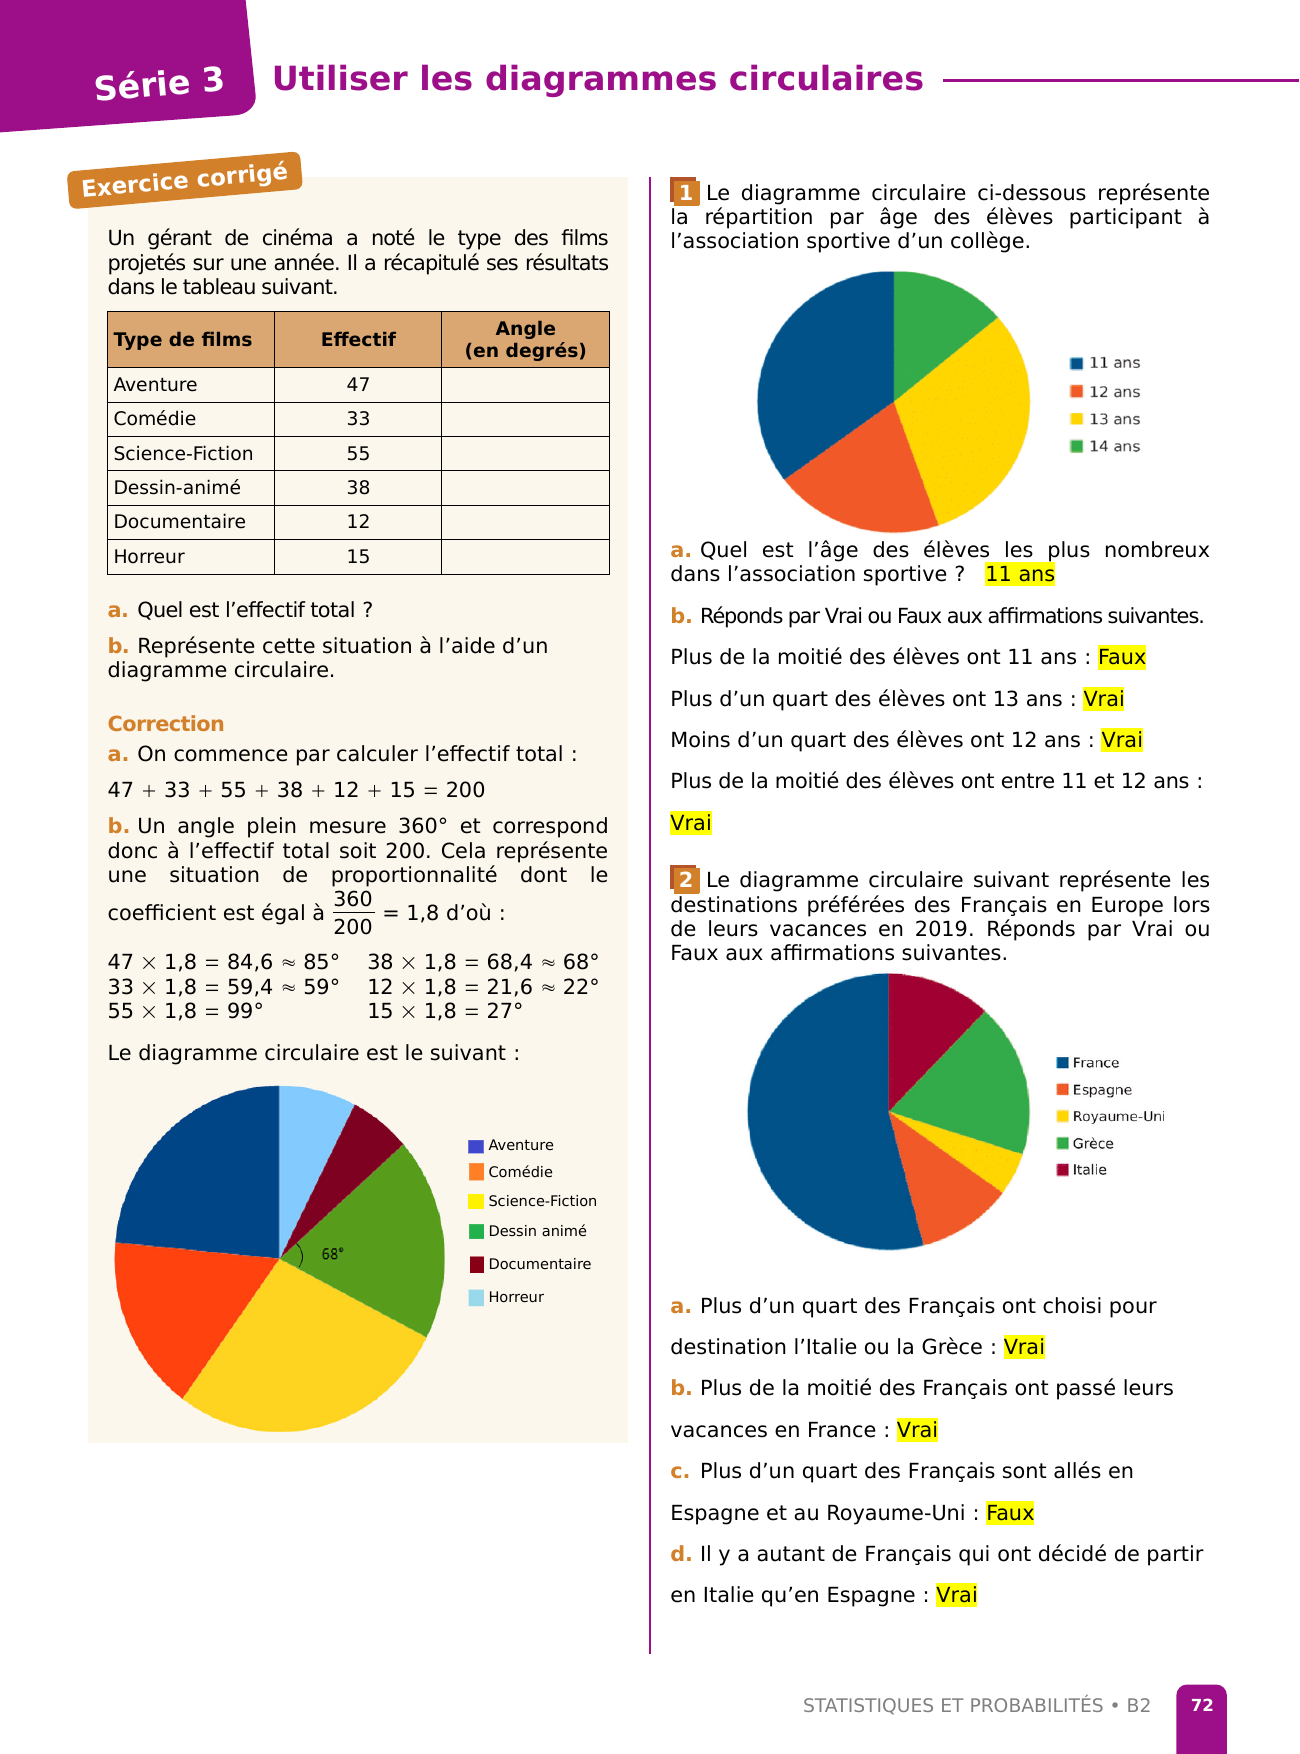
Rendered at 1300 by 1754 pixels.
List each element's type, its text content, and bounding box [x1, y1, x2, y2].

table_cell 38 [275, 471, 441, 505]
subtitle Le diagramme circulaire suivant représente les destinations préférées des Français en Europe lors de leurs vacances en 2019. Réponds par Vrai ou Faux aux affirmations suivantes. [670, 864, 1211, 965]
table_cell 55 [275, 437, 441, 470]
list 47  33  55  38  12  15 = 200 [107, 778, 609, 803]
list Représente cette situation à l’aide d’un diagramme circulaire. [107, 634, 609, 683]
picture [107, 1082, 607, 1436]
picture [687, 971, 1194, 1253]
table_cell Aventure [108, 368, 274, 402]
list Quel est l’âge des élèves les plus nombreux dans l’association sportive ? 11 ans [670, 277, 1211, 586]
list Moins d’un quart des élèves ont 12 ans : Vrai [670, 711, 1211, 752]
table_cell Comédie [108, 403, 274, 436]
table_cell [442, 437, 609, 470]
text 12 × 1,8 = 21,6 ≈ 22° [367, 975, 609, 999]
text Le diagramme circulaire est le suivant : [107, 1041, 609, 1065]
list Plus de la moitié des élèves ont entre 11 et 12 ans : [670, 752, 1211, 794]
list Réponds par Vrai ou Faux aux affirmations suivantes. [670, 604, 1211, 628]
table_cell Documentaire [108, 506, 274, 539]
table_cell [442, 403, 609, 436]
list Un angle plein mesure 360° et correspond donc à l’effectif total soit 200. Cela représente une situation de proportionnalité dont le coefficient est égal à = 1,8 d’où : [107, 814, 609, 939]
table_cell 15 [275, 540, 441, 573]
list Plus de la moitié des élèves ont 11 ans : Faux [670, 628, 1211, 670]
subtitle Le diagramme circulaire ci-dessous représente la répartition par âge des élèves participant à l’association sportive d’un collège. [670, 177, 1211, 254]
table_cell [442, 368, 609, 402]
text 55 × 1,8 = 99° [107, 999, 349, 1023]
list Quel est l’effectif total ? [107, 598, 609, 622]
table_header Type de films [108, 312, 274, 367]
text Correction [107, 712, 609, 736]
text 47 × 1,8 = 84,6 ≈ 85° [107, 950, 349, 975]
list Il y a autant de Français qui ont décidé de partir en Italie qu’en Espagne : Vrai [670, 1525, 1211, 1607]
list Plus d’un quart des Français sont allés en Espagne et au Royaume-Uni : Faux [670, 1442, 1211, 1525]
text 33 × 1,8 = 59,4 ≈ 59° [107, 975, 349, 999]
table_cell [442, 506, 609, 539]
table_cell 33 [275, 403, 441, 436]
table_cell 47 [275, 368, 441, 402]
text Vrai [670, 794, 1211, 835]
picture [695, 259, 1186, 538]
table_cell 12 [275, 506, 441, 539]
table_cell Science-Fiction [108, 437, 274, 470]
list Plus d’un quart des Français ont choisi pour destination l’Italie ou la Grèce : Vrai [670, 1277, 1211, 1359]
list Plus de la moitié des Français ont passé leurs vacances en France : Vrai [670, 1359, 1211, 1442]
text 38 × 1,8 = 68,4 ≈ 68° [367, 950, 609, 975]
table_cell Dessin-animé [108, 471, 274, 505]
list Plus d’un quart des élèves ont 13 ans : Vrai [670, 670, 1211, 711]
text Un gérant de cinéma a noté le type des films projetés sur une année. Il a récapitulé ses résultats dans le tableau suivant. [107, 226, 609, 299]
table_cell [442, 471, 609, 505]
table_cell Horreur [108, 540, 274, 573]
table_header Effectif [275, 312, 441, 367]
text 15 × 1,8 = 27° [367, 999, 609, 1023]
table_header Angle (en degrés) [442, 312, 609, 367]
table_cell [442, 540, 609, 573]
list On commence par calculer l’effectif total : [107, 742, 609, 767]
